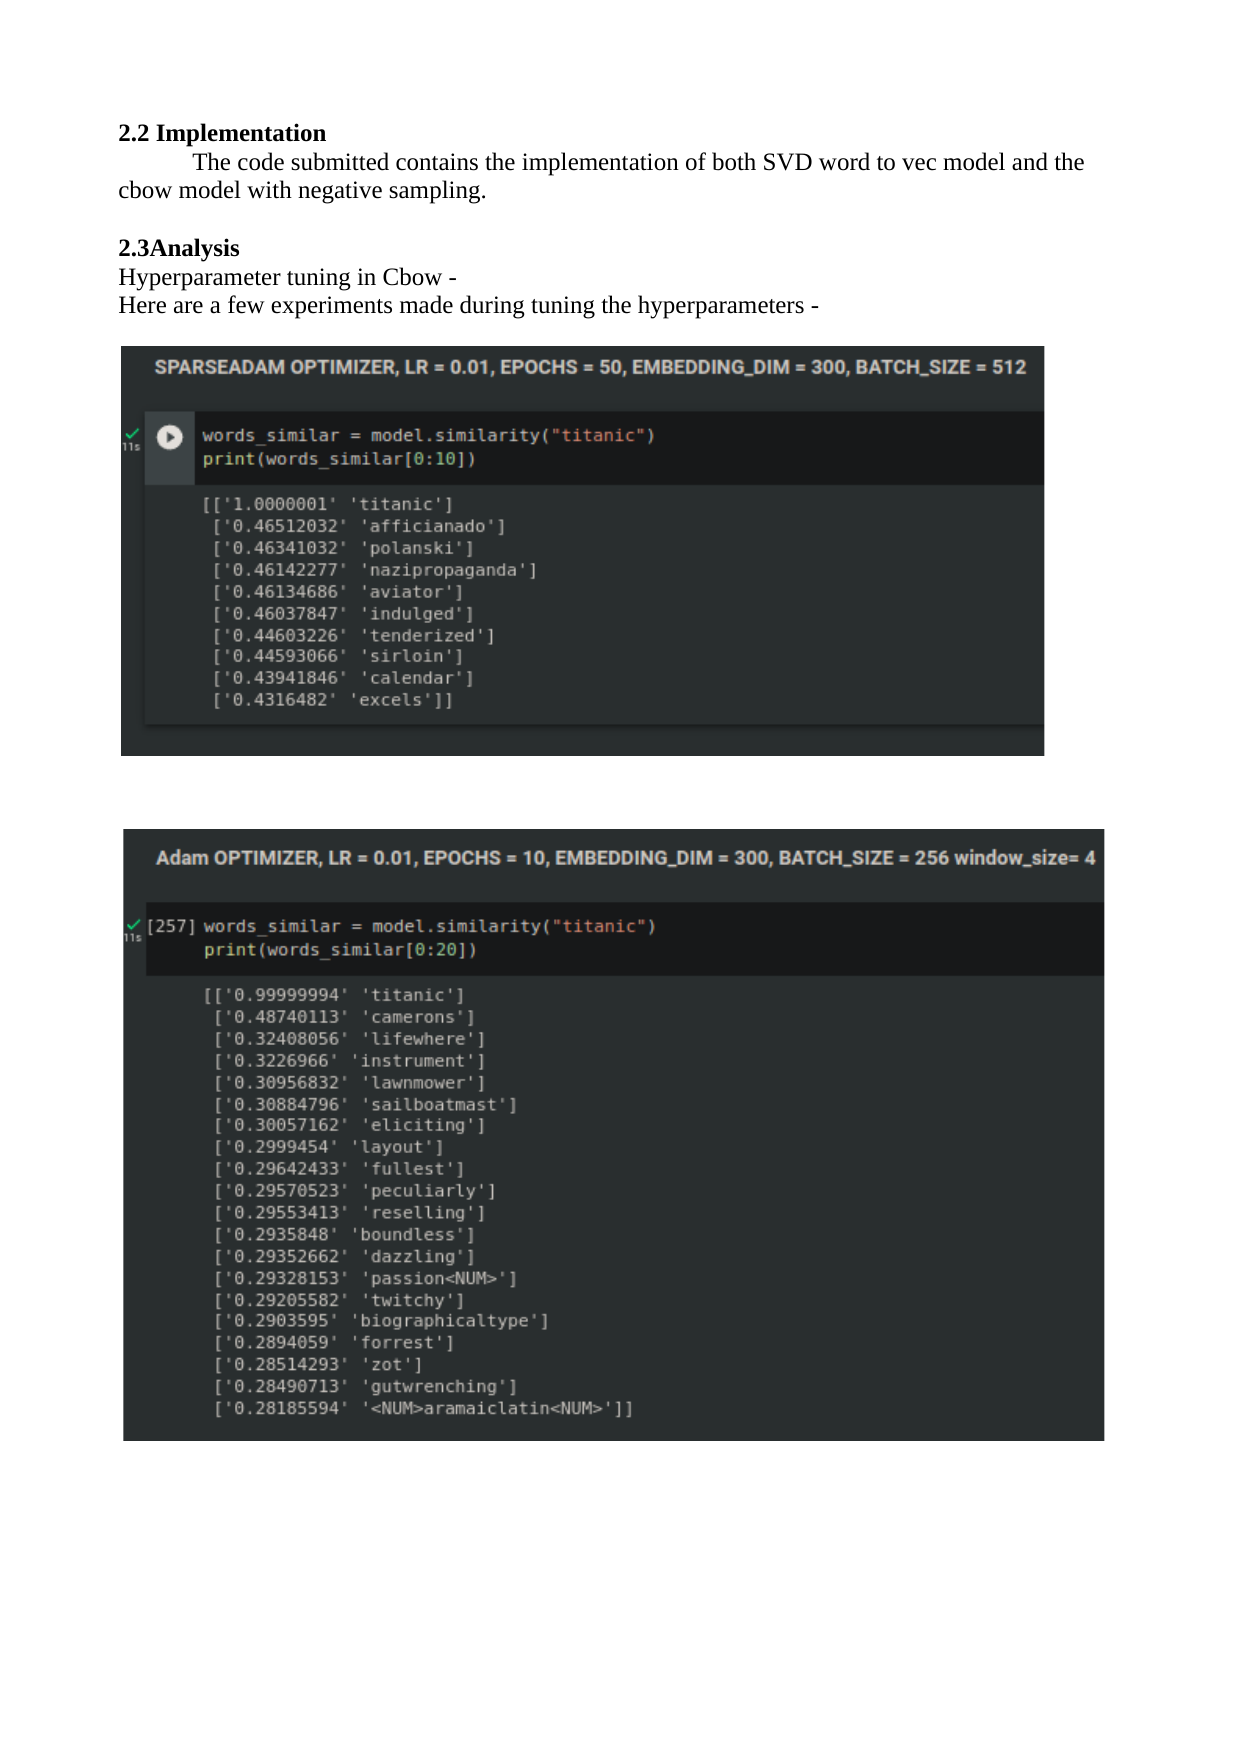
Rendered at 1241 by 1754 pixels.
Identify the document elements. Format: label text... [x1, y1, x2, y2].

text Here are a few experiments made during tuning the hyperparameters - [118, 291, 1122, 319]
text 2.3Analysis [118, 233, 1122, 262]
text The code submitted contains the implementation of both SVD word to vec model and the cbow model with negative sampling. [118, 147, 1122, 204]
picture [123, 829, 1105, 1441]
text Hyperparameter tuning in Cbow - [118, 262, 1122, 291]
picture [121, 346, 1045, 756]
text 2.2 Implementation [118, 118, 1122, 147]
